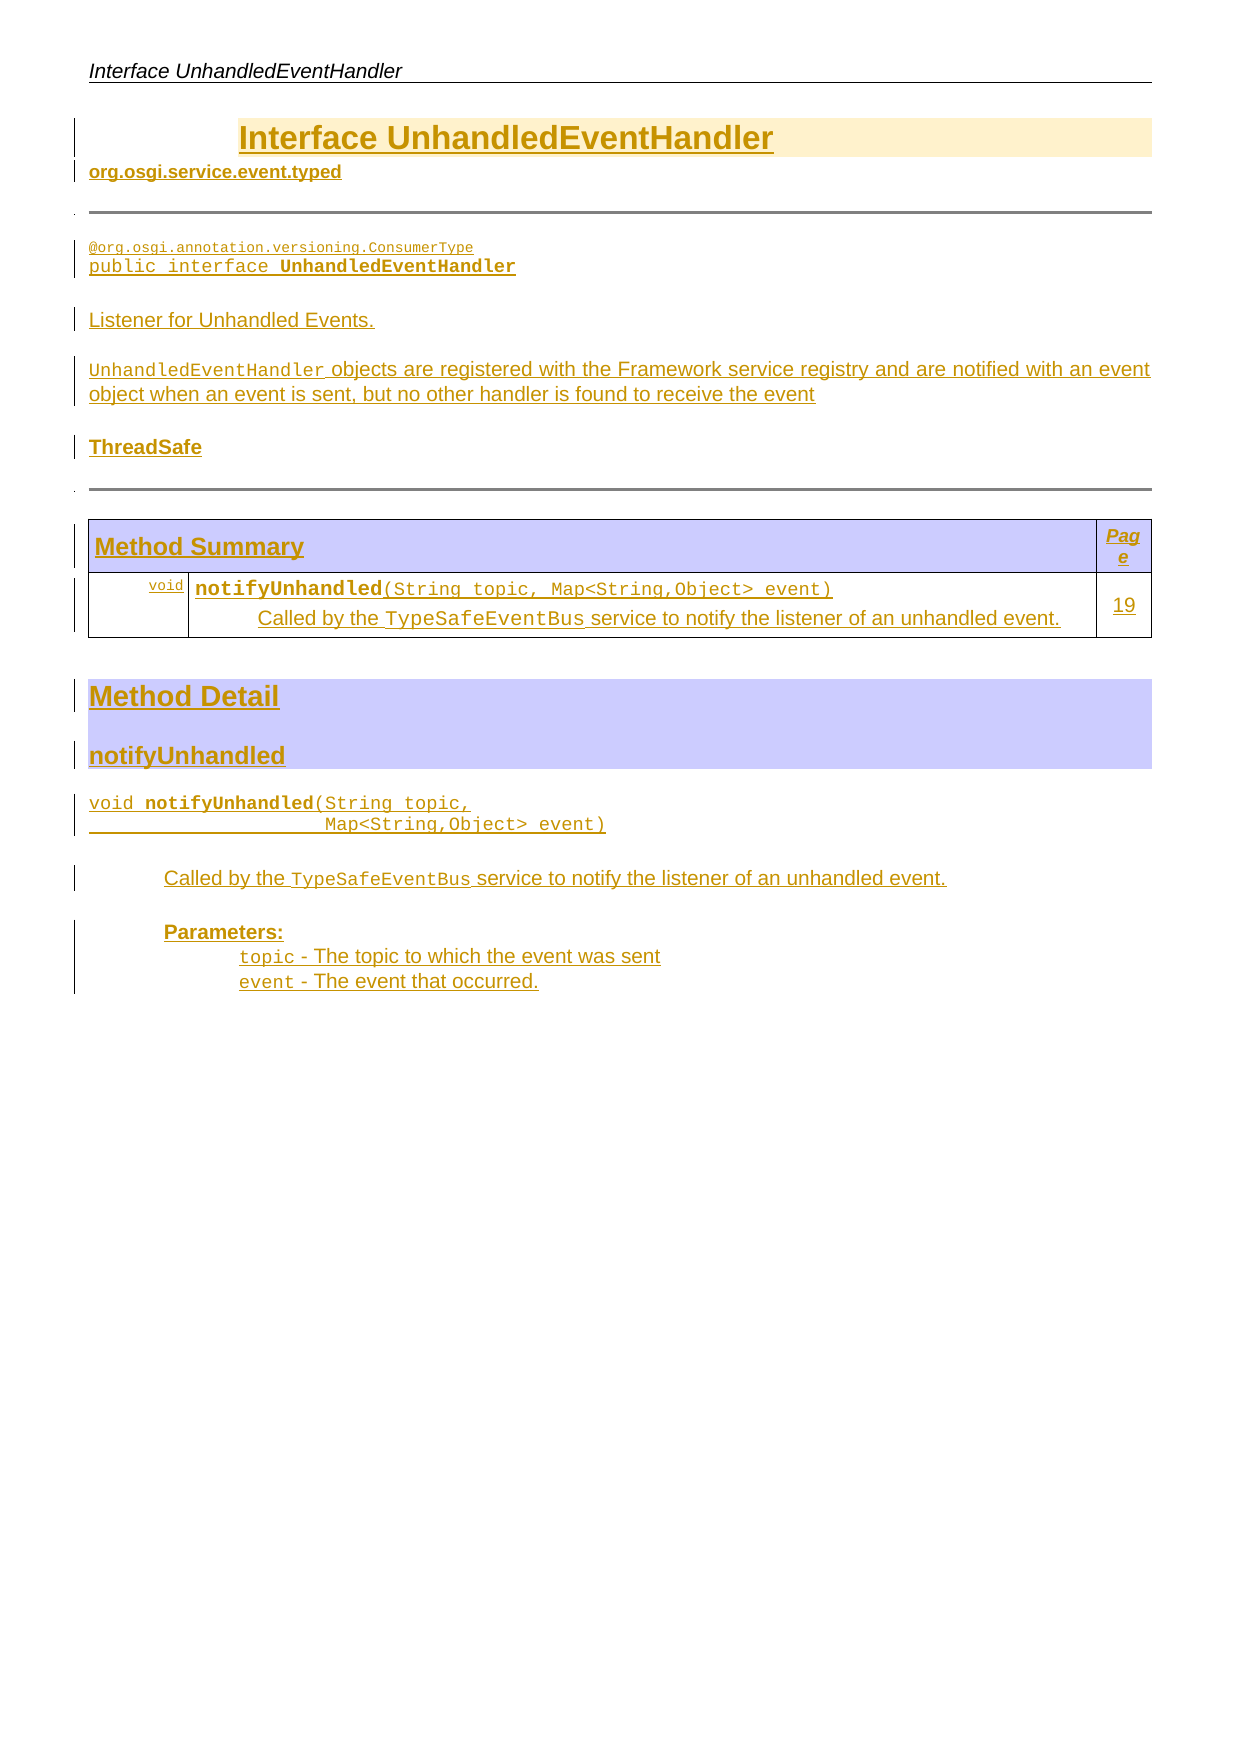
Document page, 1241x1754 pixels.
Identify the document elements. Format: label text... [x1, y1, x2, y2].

table_header Page [1097, 520, 1151, 572]
text @org.osgi.annotation.versioning.ConsumerType public interface UnhandledEventHandler [88, 240, 1152, 278]
table_cell 19 [1097, 573, 1151, 637]
table_cell notifyUnhandled(String topic, Map<String,Object> event) Called by the TypeSafeEventBus service to notify the listener of an unhandled event. [189, 573, 1096, 637]
text topic - The topic to which the event was sent [238, 944, 1152, 969]
text org.osgi.service.event.typed [88, 160, 1152, 182]
subtitle notifyUnhandled [88, 741, 1152, 769]
subtitle Interface UnhandledEventHandler [238, 118, 1152, 157]
text Called by the TypeSafeEventBus service to notify the listener of an unhandled event. [163, 865, 1152, 891]
table_cell void [89, 573, 188, 637]
text event - The event that occurred. [238, 969, 1152, 994]
text Listener for Unhandled Events. [88, 307, 1152, 331]
text UnhandledEventHandler objects are registered with the Framework service registry and are notified with an event object when an event is sent, but no other handler is found to receive the event [88, 356, 1152, 406]
subtitle Method Detail [88, 679, 1152, 712]
text void notifyUnhandled(String topic, Map<String,Object> event) [88, 794, 1152, 836]
table_header Method Summary [89, 520, 1096, 572]
text ThreadSafe [88, 435, 1152, 459]
text Parameters: [163, 920, 1152, 944]
